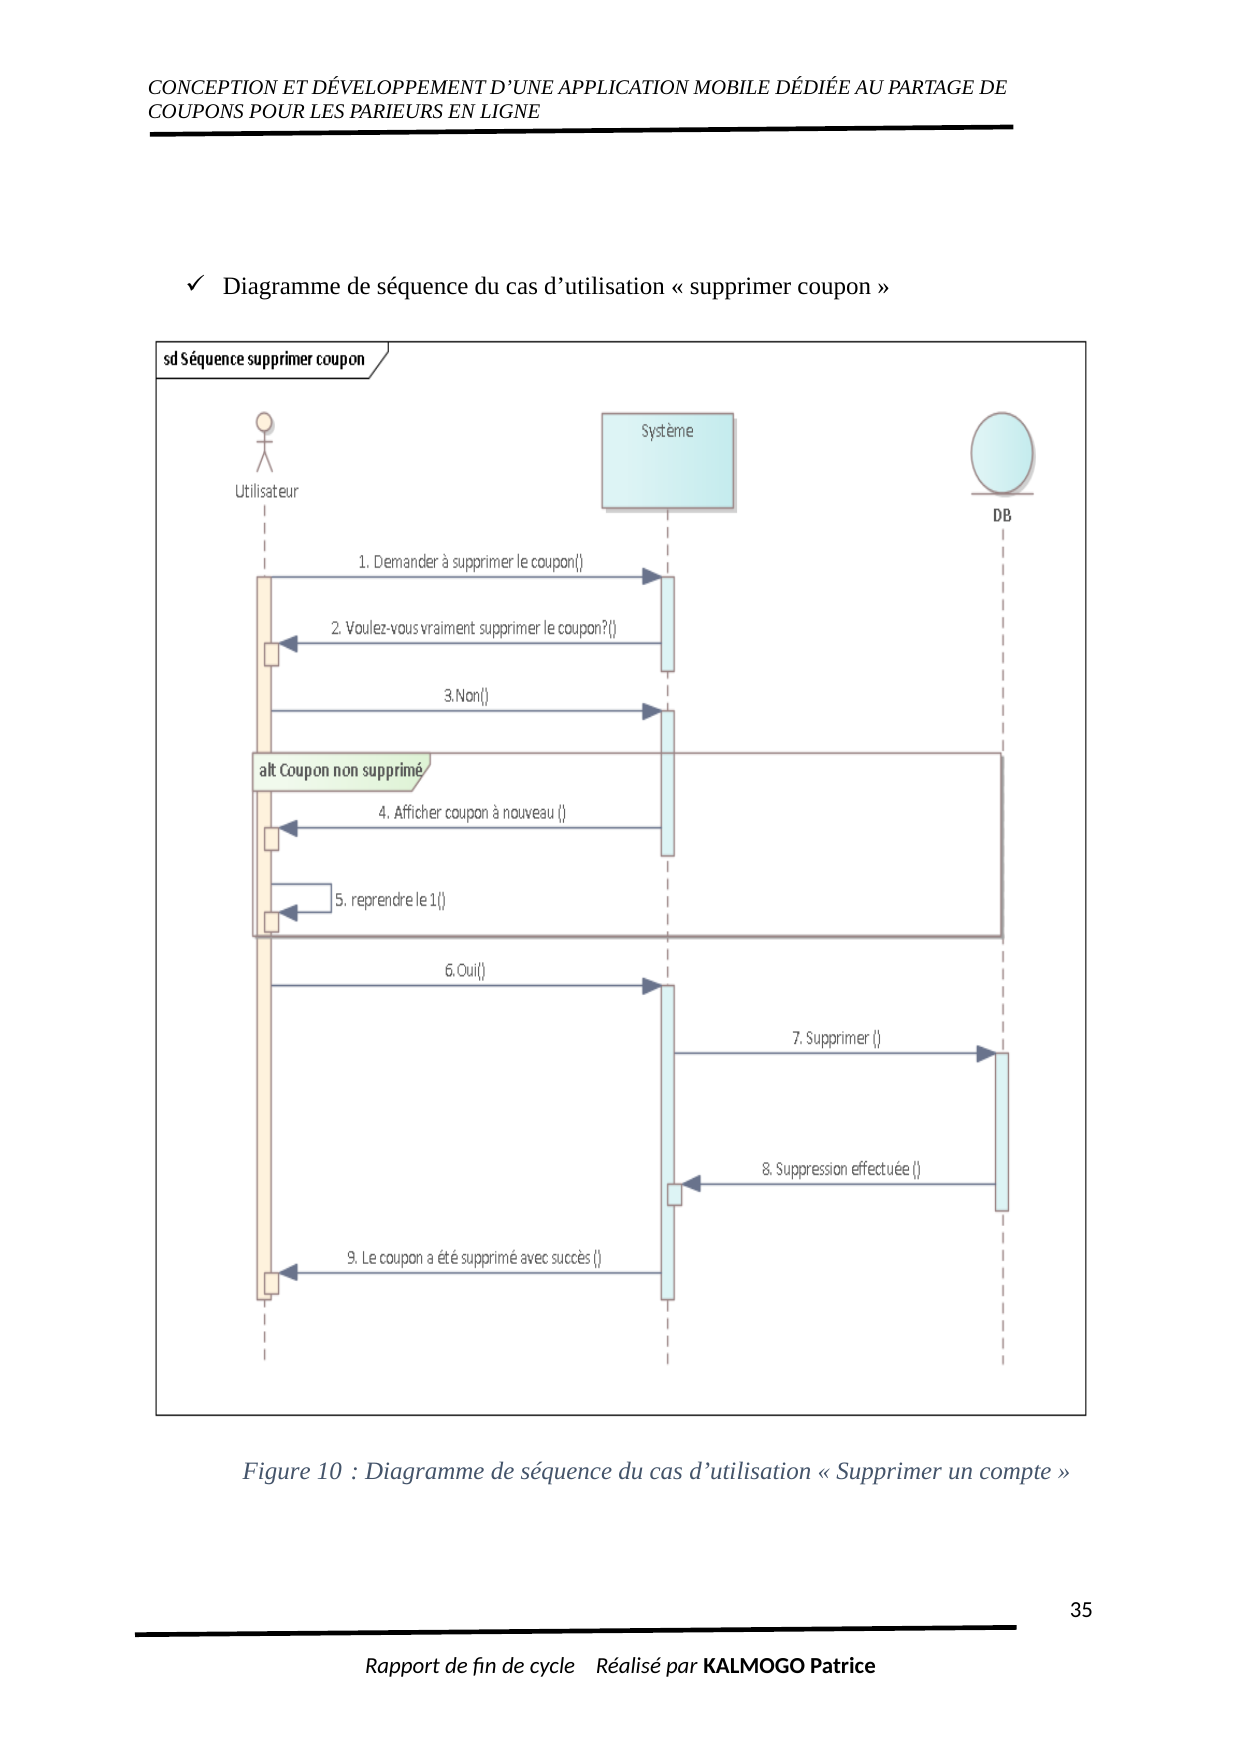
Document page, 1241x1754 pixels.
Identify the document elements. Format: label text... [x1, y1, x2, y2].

list Diagramme de séquence du cas d’utilisation « supprimer coupon » [185, 271, 1093, 299]
text Figure 10 : Diagramme de séquence du cas d’utilisation « Supprimer un compte » [223, 1456, 1093, 1484]
